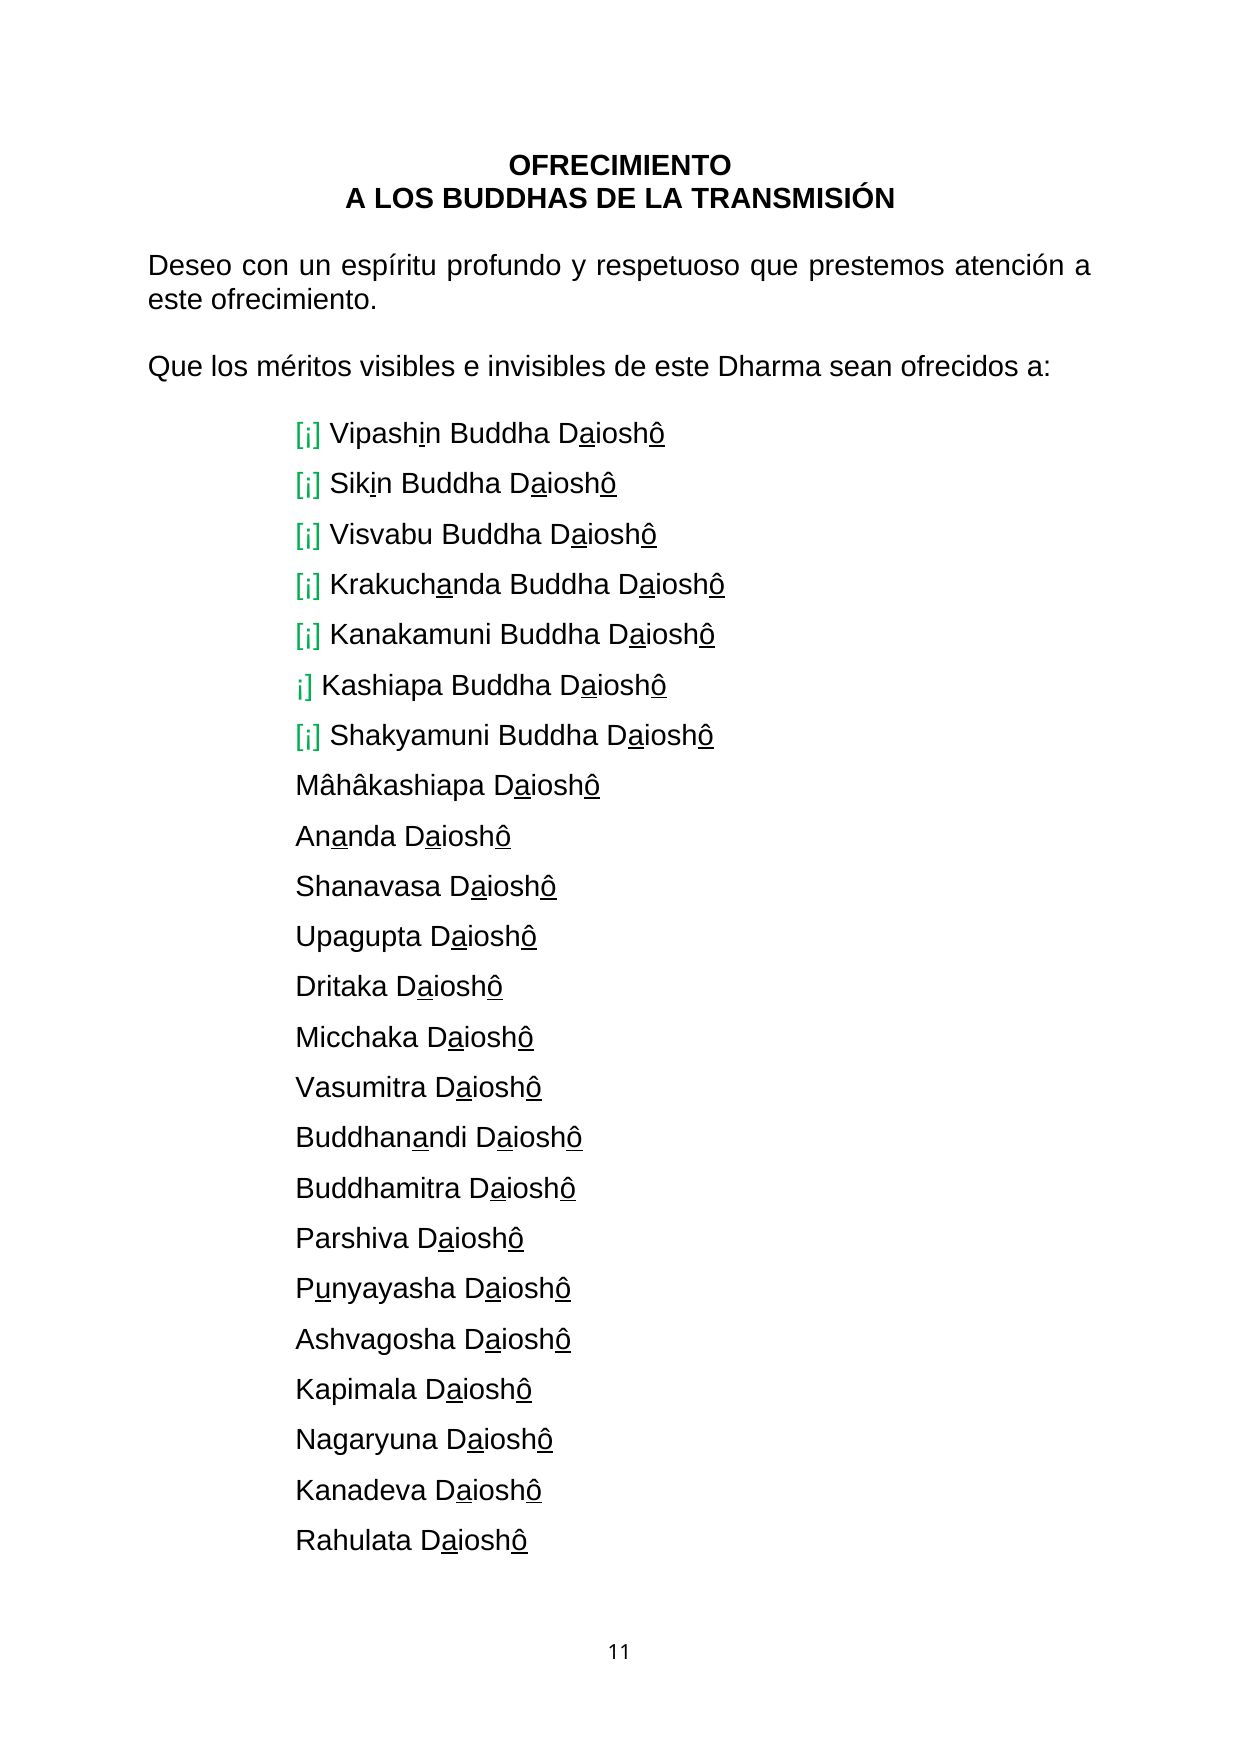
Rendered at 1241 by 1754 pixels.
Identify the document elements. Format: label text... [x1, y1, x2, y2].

subtitle Buddhanandi Daioshô [221, 1120, 1092, 1154]
text [¡] Sikin Buddha Daioshô [221, 466, 1092, 500]
subtitle Upagupta Daioshô [221, 919, 1092, 953]
subtitle Kanadeva Daioshô [221, 1473, 1092, 1506]
subtitle Vasumitra Daioshô [221, 1070, 1092, 1104]
text [¡] Visvabu Buddha Daioshô [221, 517, 1092, 550]
text ¡] Kashiapa Buddha Daioshô [221, 668, 1092, 701]
text [¡] Shakyamuni Buddha Daioshô [221, 718, 1092, 751]
subtitle Shanavasa Daioshô [221, 869, 1092, 902]
text [¡] Krakuchanda Buddha Daioshô [221, 567, 1092, 601]
subtitle Ashvagosha Daioshô [221, 1322, 1092, 1355]
text Deseo con un espíritu profundo y respetuoso que prestemos atención a este ofrecimiento. [148, 248, 1092, 315]
subtitle Ananda Daioshô [221, 818, 1092, 852]
subtitle Micchaka Daioshô [221, 1020, 1092, 1053]
subtitle OFRECIMIENTO [148, 148, 1092, 181]
subtitle A LOS BUDDHAS DE LA TRANSMISIÓN [148, 181, 1092, 215]
subtitle Mâhâkashiapa Daioshô [221, 768, 1092, 802]
subtitle Parshiva Daioshô [221, 1221, 1092, 1254]
subtitle Rahulata Daioshô [221, 1523, 1092, 1556]
subtitle Dritaka Daioshô [221, 969, 1092, 1003]
text Que los méritos visibles e invisibles de este Dharma sean ofrecidos a: [148, 349, 1092, 382]
subtitle Buddhamitra Daioshô [221, 1171, 1092, 1204]
subtitle Nagaryuna Daioshô [221, 1422, 1092, 1456]
text [¡] Vipashin Buddha Daioshô [221, 416, 1092, 449]
text [¡] Kanakamuni Buddha Daioshô [221, 617, 1092, 651]
subtitle Kapimala Daioshô [221, 1372, 1092, 1406]
subtitle Punyayasha Daioshô [221, 1271, 1092, 1305]
